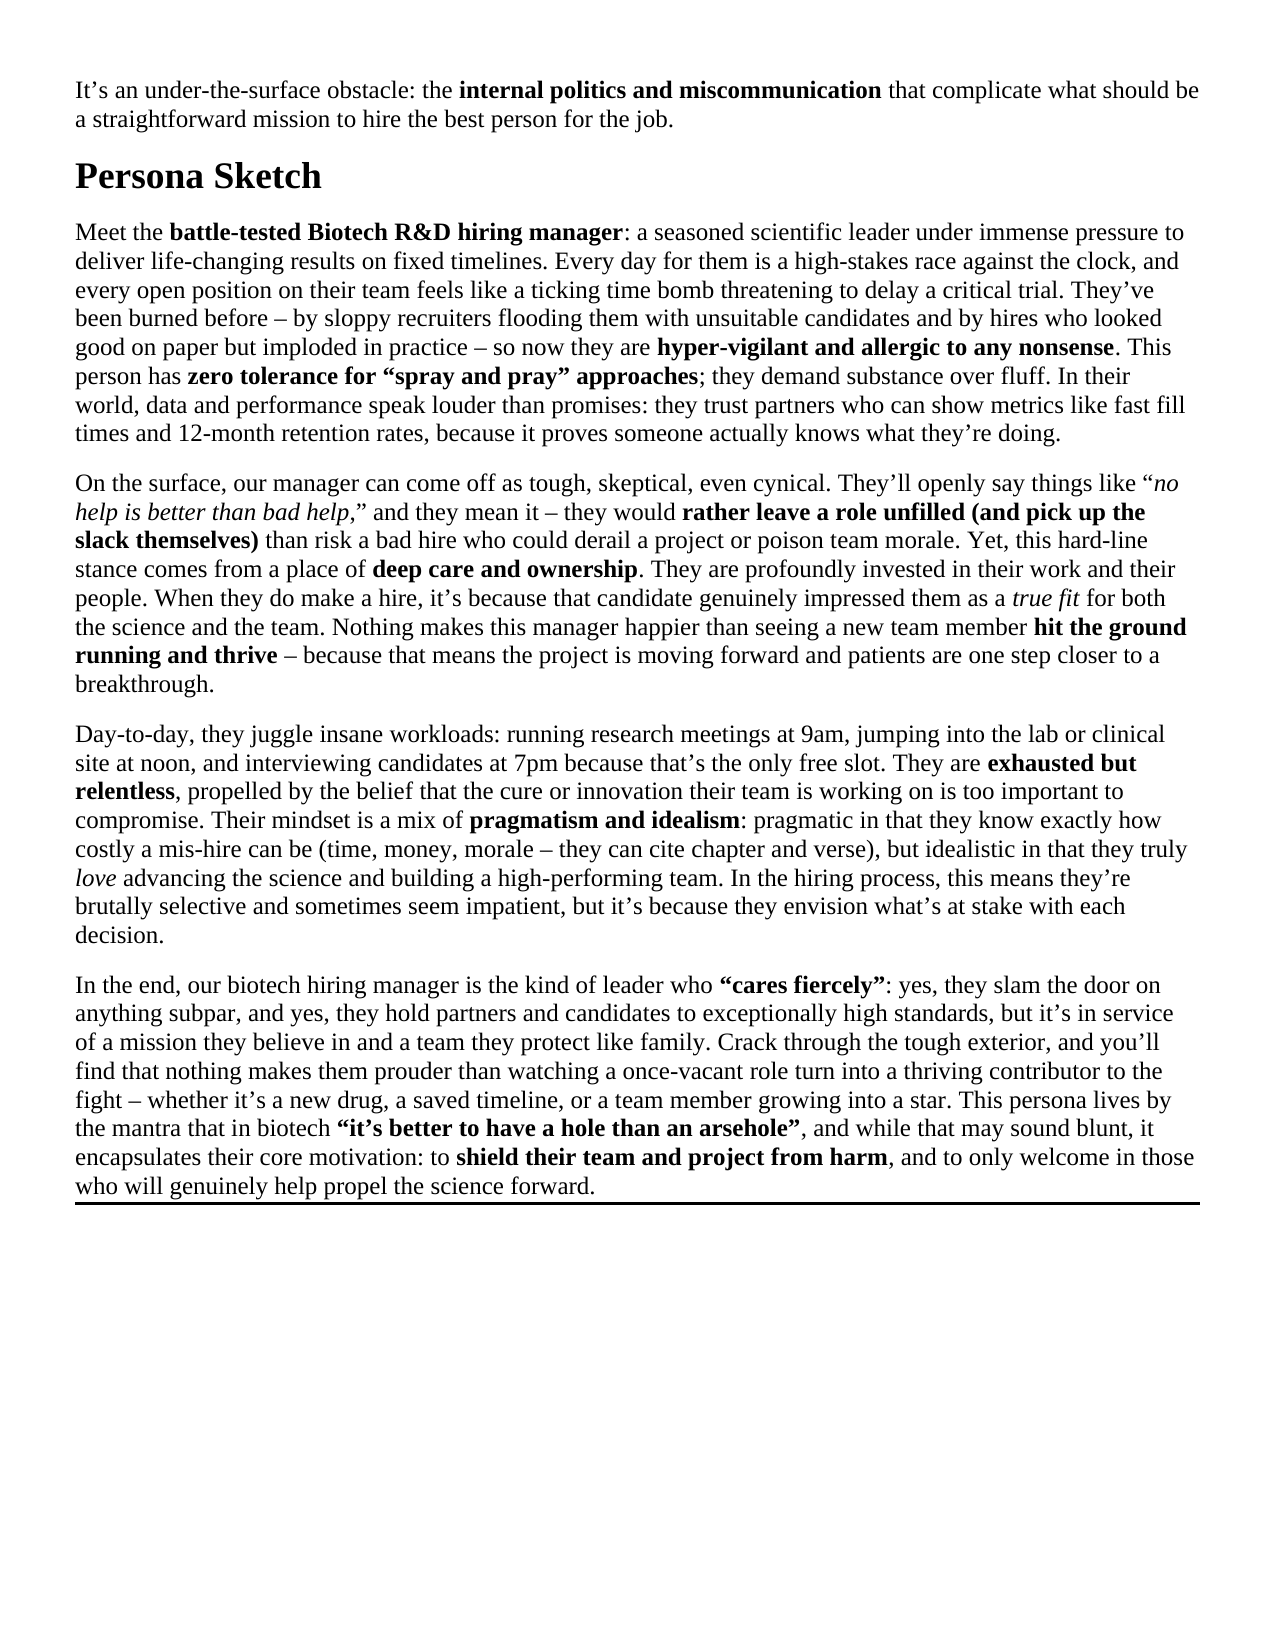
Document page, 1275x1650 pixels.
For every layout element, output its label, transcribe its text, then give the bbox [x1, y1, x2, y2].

text Day-to-day, they juggle insane workloads: running research meetings at 9am, jumping into the lab or clinical site at noon, and interviewing candidates at 7pm because that’s the only free slot. They are exhausted but relentless, propelled by the belief that the cure or innovation their team is working on is too important to compromise. Their mindset is a mix of pragmatism and idealism: pragmatic in that they know exactly how costly a mis-hire can be (time, money, morale – they can cite chapter and verse), but idealistic in that they truly love advancing the science and building a high-performing team. In the hiring process, this means they’re brutally selective and sometimes seem impatient, but it’s because they envision what’s at stake with each decision. [75, 719, 1200, 949]
text On the surface, our manager can come off as tough, skeptical, even cynical. They’ll openly say things like “no help is better than bad help,” and they mean it – they would rather leave a role unfilled (and pick up the slack themselves) than risk a bad hire who could derail a project or poison team morale. Yet, this hard-line stance comes from a place of deep care and ownership. They are profoundly invested in their work and their people. When they do make a hire, it’s because that candidate genuinely impressed them as a true fit for both the science and the team. Nothing makes this manager happier than seeing a new team member hit the ground running and thrive – because that means the project is moving forward and patients are one step closer to a breakthrough. [75, 468, 1200, 698]
subtitle Persona Sketch [75, 153, 1200, 196]
text It’s an under-the-surface obstacle: the internal politics and miscommunication that complicate what should be a straightforward mission to hire the best person for the job. [75, 75, 1200, 132]
text In the end, our biotech hiring manager is the kind of leader who “cares fiercely”: yes, they slam the door on anything subpar, and yes, they hold partners and candidates to exceptionally high standards, but it’s in service of a mission they believe in and a team they protect like family. Crack through the tough exterior, and you’ll find that nothing makes them prouder than watching a once-vacant role turn into a thriving contributor to the fight – whether it’s a new drug, a saved timeline, or a team member growing into a star. This persona lives by the mantra that in biotech “it’s better to have a hole than an arsehole”, and while that may sound blunt, it encapsulates their core motivation: to shield their team and project from harm, and to only welcome in those who will genuinely help propel the science forward. [75, 970, 1200, 1202]
text Meet the battle-tested Biotech R&D hiring manager: a seasoned scientific leader under immense pressure to deliver life-changing results on fixed timelines. Every day for them is a high-stakes race against the clock, and every open position on their team feels like a ticking time bomb threatening to delay a critical trial. They’ve been burned before – by sloppy recruiters flooding them with unsuitable candidates and by hires who looked good on paper but imploded in practice – so now they are hyper-vigilant and allergic to any nonsense. This person has zero tolerance for “spray and pray” approaches; they demand substance over fluff. In their world, data and performance speak louder than promises: they trust partners who can show metrics like fast fill times and 12-month retention rates, because it proves someone actually knows what they’re doing. [75, 217, 1200, 447]
